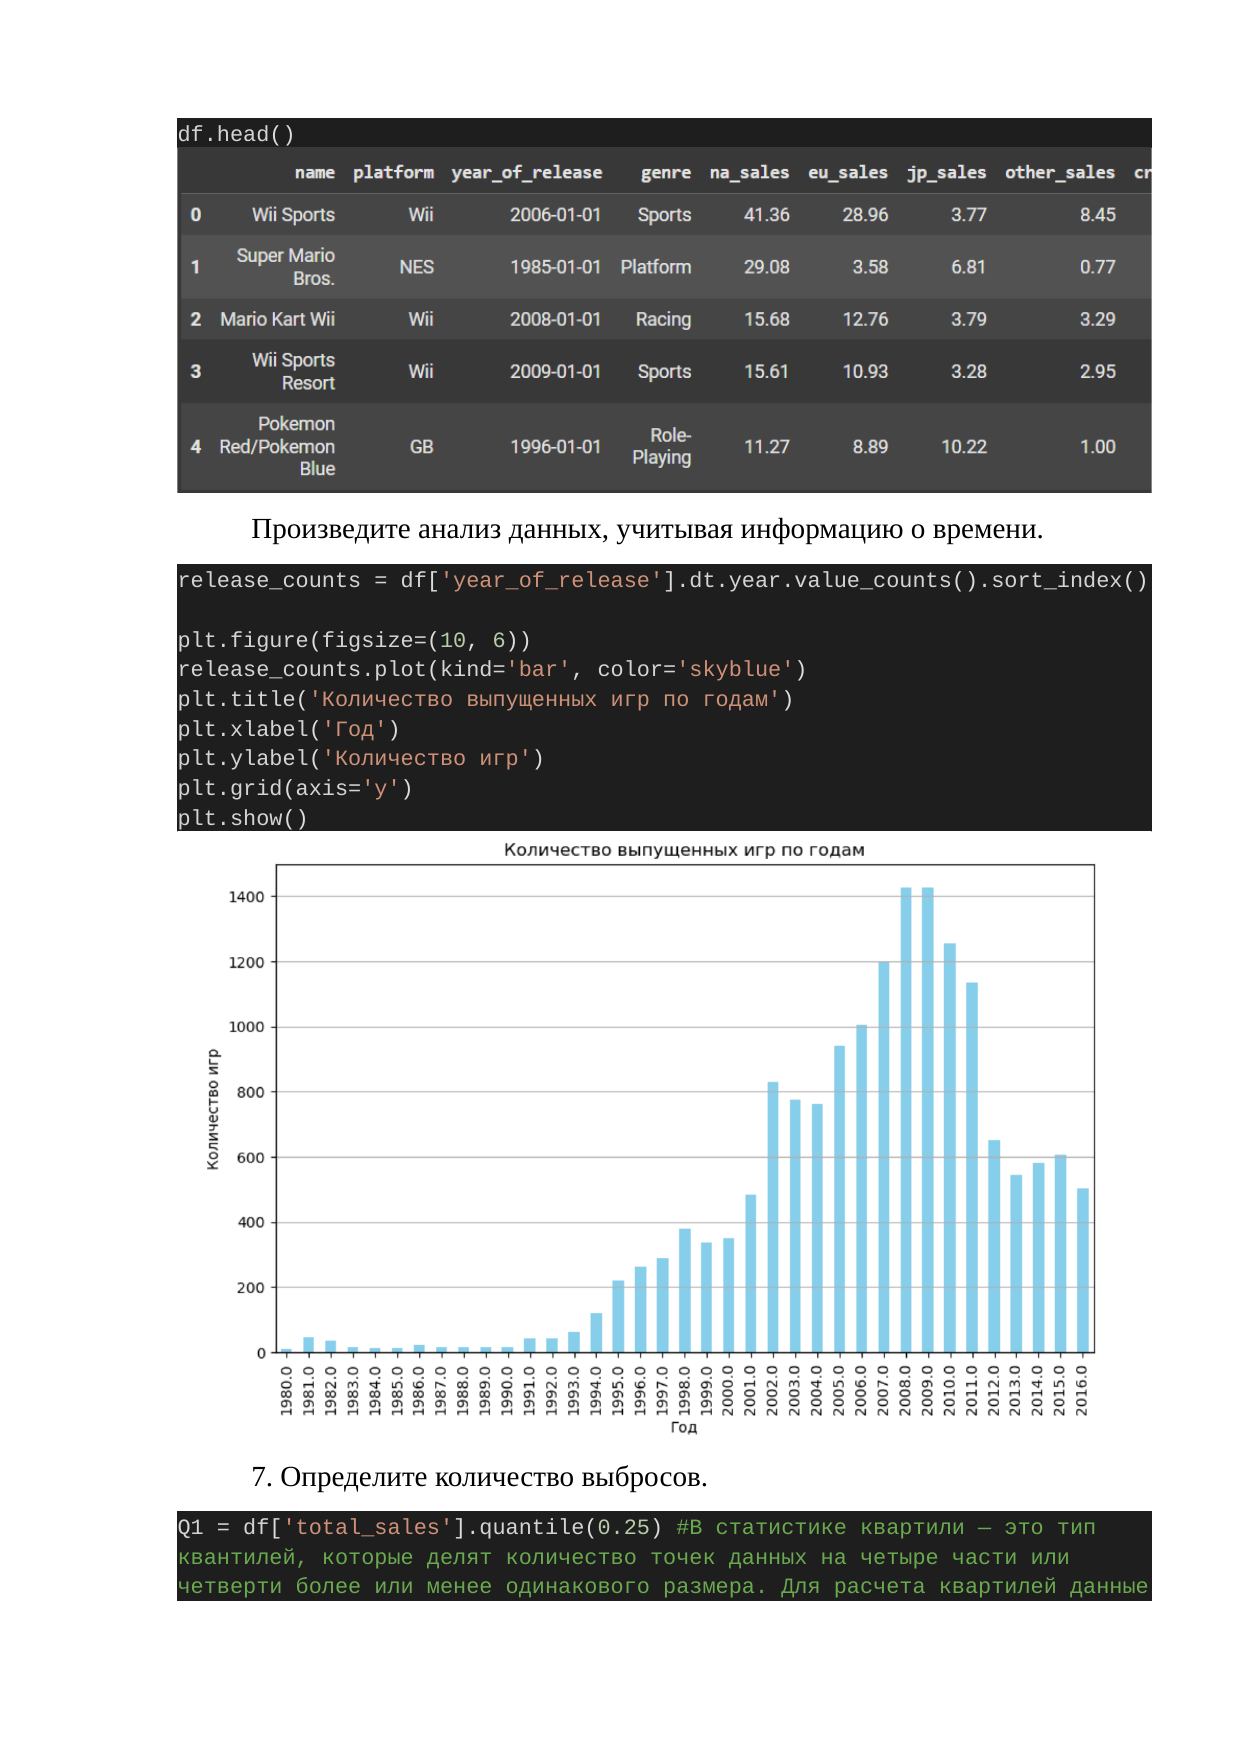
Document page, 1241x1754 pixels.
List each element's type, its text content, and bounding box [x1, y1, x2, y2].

text Произведите анализ данных, учитывая информацию о времени. [177, 512, 1152, 545]
text plt.xlabel('Год') [177, 713, 1152, 743]
text 7. Определите количество выбросов. [177, 1459, 1152, 1492]
text plt.figure(figsize=(10, 6)) [177, 624, 1152, 653]
text plt.title('Количество выпущенных игр по годам') [177, 683, 1152, 713]
text Q1 = df['total_sales'].quantile(0.25) #В статистике квартили — это тип квантилей, которые делят количество точек данных на четыре части или четверти более или менее одинакового размера. Для расчета квартилей данные [177, 1511, 1152, 1601]
text plt.grid(axis='y') [177, 772, 1152, 802]
text release_counts = df['year_of_release'].dt.year.value_counts().sort_index() [177, 564, 1152, 594]
picture [177, 147, 1152, 493]
picture [177, 831, 1152, 1440]
text release_counts.plot(kind='bar', color='skyblue') [177, 653, 1152, 683]
text plt.ylabel('Количество игр') [177, 743, 1152, 772]
text plt.show() [177, 802, 1152, 831]
text df.head() [177, 118, 1152, 147]
